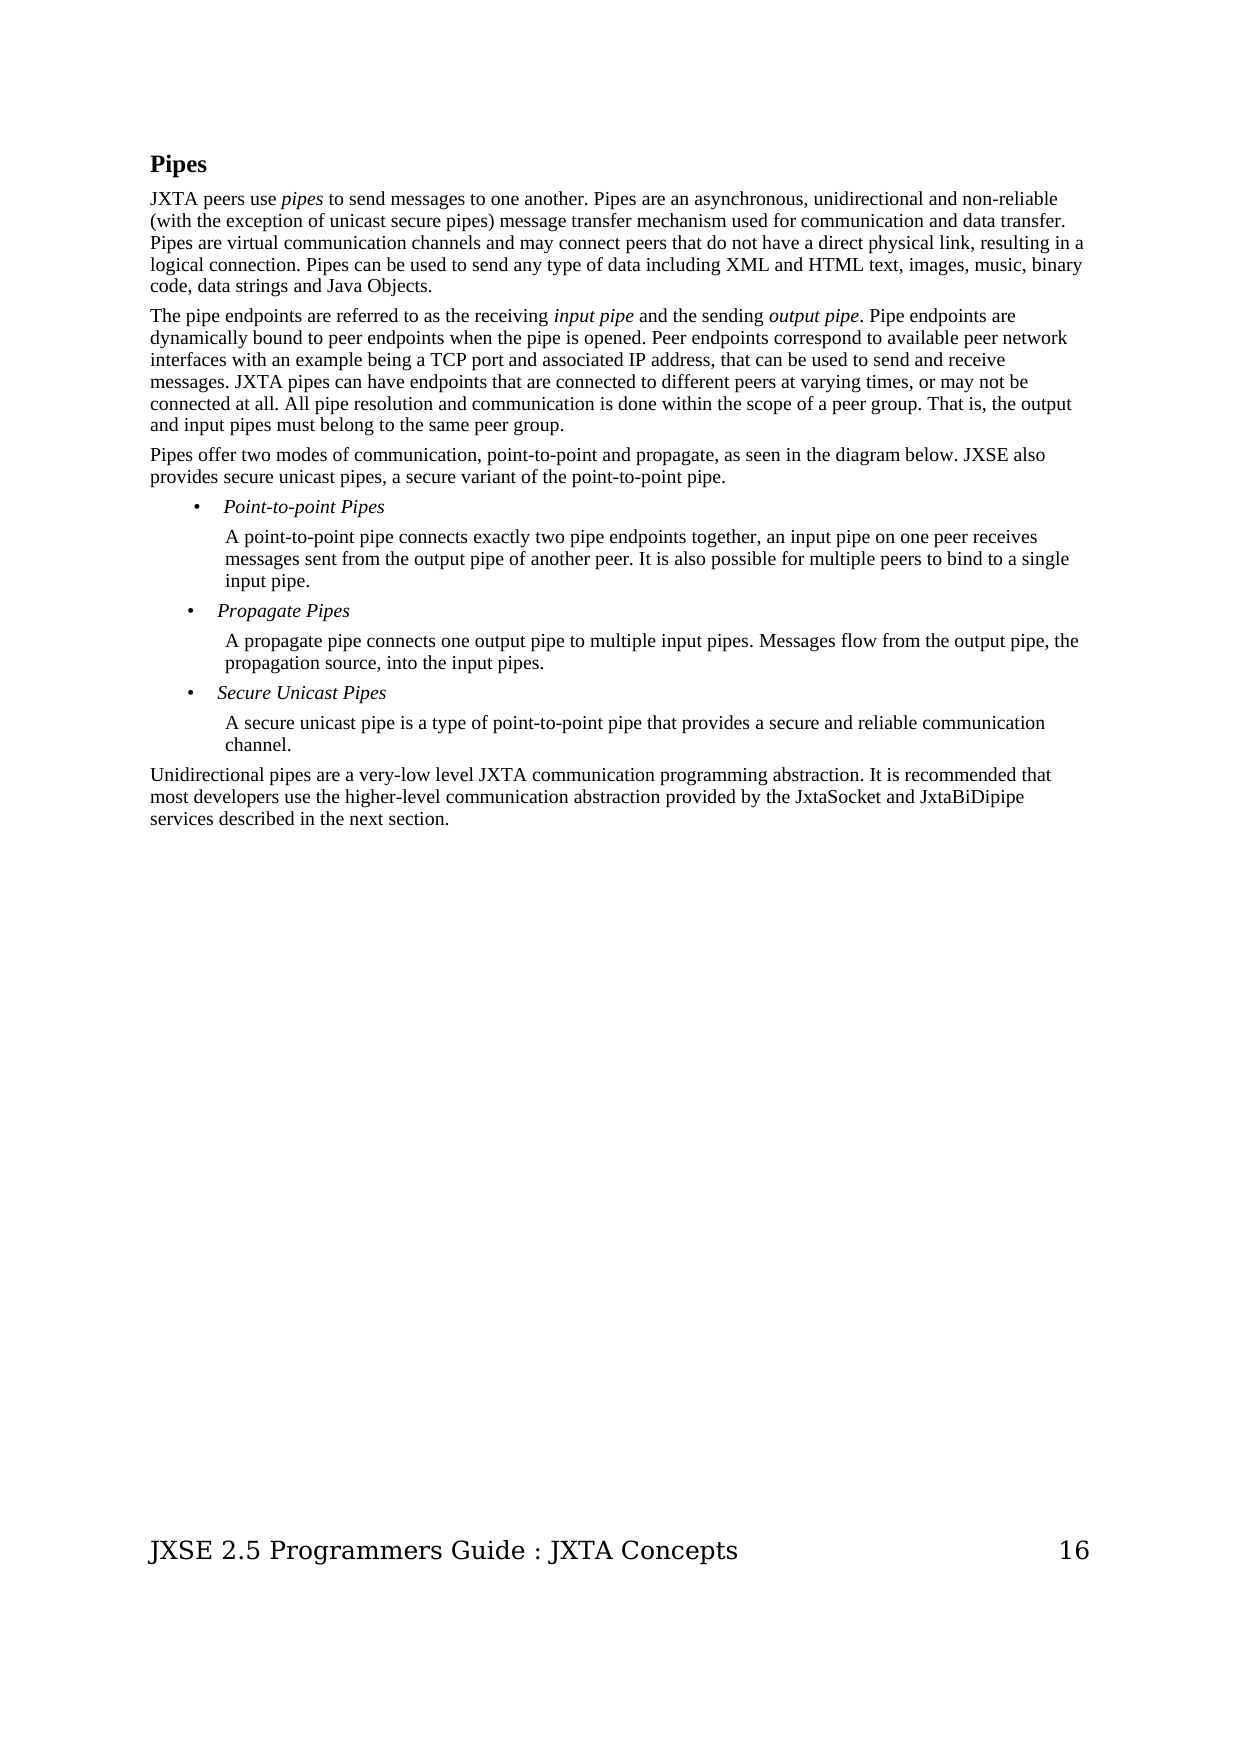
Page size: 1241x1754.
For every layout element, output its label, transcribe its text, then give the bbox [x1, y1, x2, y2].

list Propagate Pipes [187, 600, 1090, 622]
text A point-to-point pipe connects exactly two pipe endpoints together, an input pipe on one peer receives messages sent from the output pipe of another peer. It is also possible for multiple peers to bind to a single input pipe. [225, 526, 1090, 592]
list Secure Unicast Pipes [187, 682, 1090, 704]
text A secure unicast pipe is a type of point-to-point pipe that provides a secure and reliable communication channel. [225, 712, 1090, 756]
text JXTA peers use pipes to send messages to one another. Pipes are an asynchronous, unidirectional and non-reliable (with the exception of unicast secure pipes) message transfer mechanism used for communication and data transfer. Pipes are virtual communication channels and may connect peers that do not have a direct physical link, resulting in a logical connection. Pipes can be used to send any type of data including XML and HTML text, images, music, binary code, data strings and Java Objects. [150, 188, 1090, 297]
list Point-to-point Pipes [194, 496, 1090, 518]
text Unidirectional pipes are a very-low level JXTA communication programming abstraction. It is recommended that most developers use the higher-level communication abstraction provided by the JxtaSocket and JxtaBiDipipe services described in the next section. [150, 764, 1090, 829]
text The pipe endpoints are referred to as the receiving input pipe and the sending output pipe. Pipe endpoints are dynamically bound to peer endpoints when the pipe is opened. Peer endpoints correspond to available peer network interfaces with an example being a TCP port and associated IP address, that can be used to send and receive messages. JXTA pipes can have endpoints that are connected to different peers at varying times, or may not be connected at all. All pipe resolution and communication is done within the scope of a peer group. That is, the output and input pipes must belong to the same peer group. [150, 305, 1090, 436]
text Pipes offer two modes of communication, point-to-point and propagate, as seen in the diagram below. JXSE also provides secure unicast pipes, a secure variant of the point-to-point pipe. [150, 444, 1090, 488]
text Pipes [150, 150, 1090, 178]
text A propagate pipe connects one output pipe to multiple input pipes. Messages flow from the output pipe, the propagation source, into the input pipes. [225, 630, 1090, 673]
